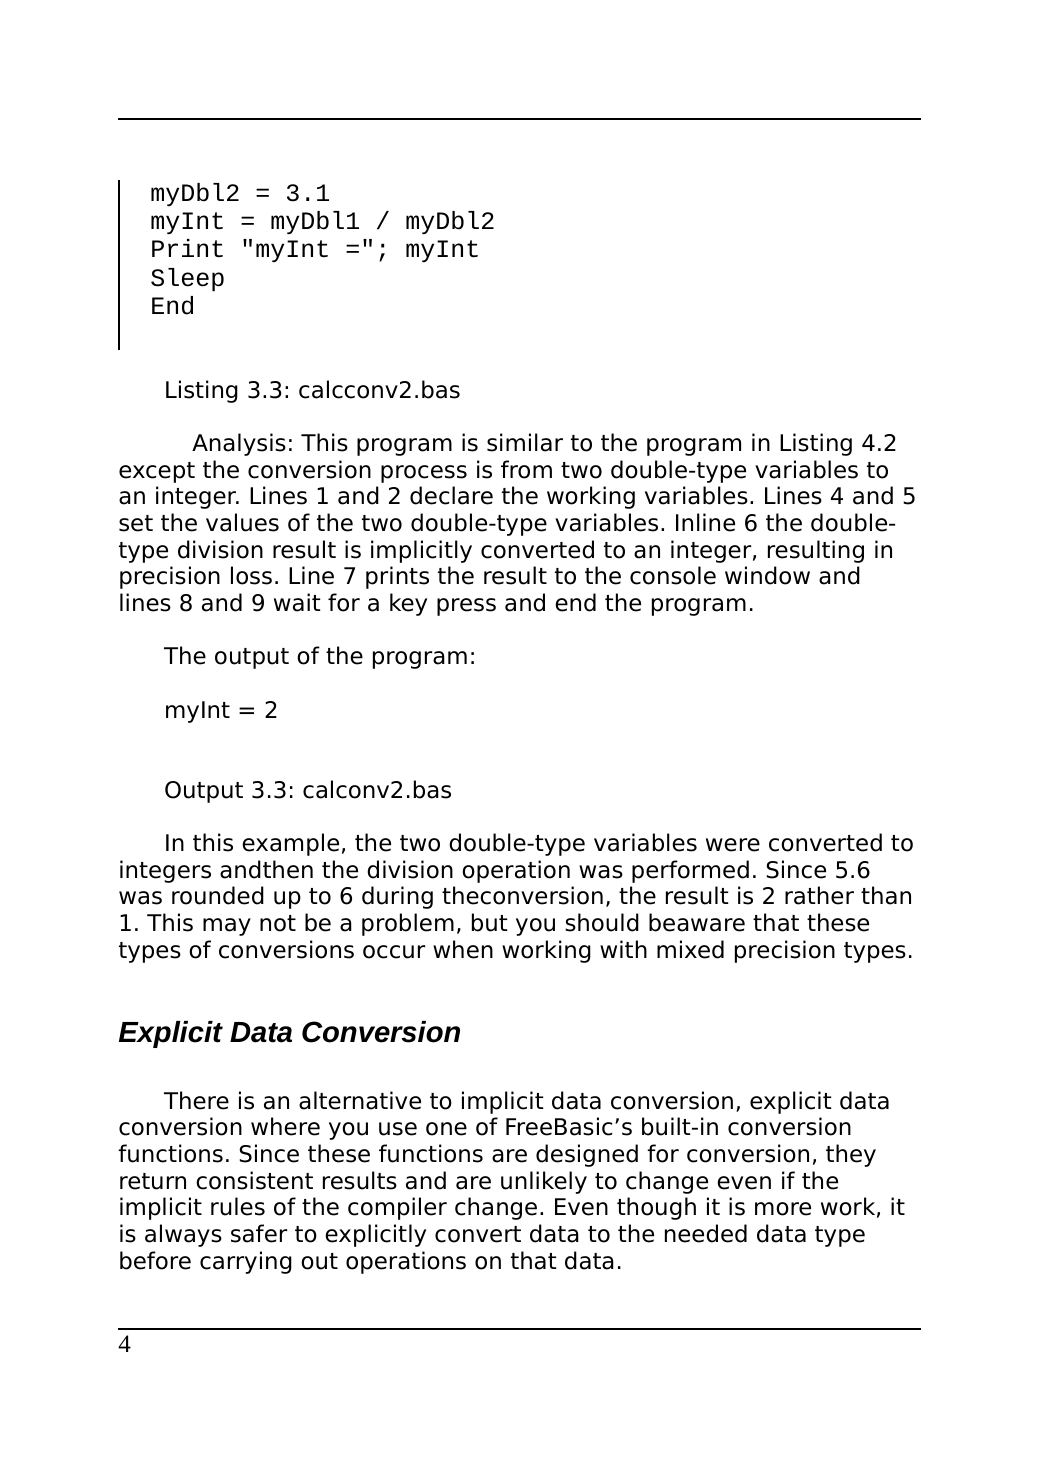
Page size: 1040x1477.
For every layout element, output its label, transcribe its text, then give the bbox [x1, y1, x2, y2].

text Analysis: This program is similar to the program in Listing 4.2 except the conversion process is from two double-type variables to an integer. Lines 1 and 2 declare the working variables. Lines 4 and 5 set the values of the two double-type variables. Inline 6 the double-type division result is implicitly converted to an integer, resulting in precision loss. Line 7 prints the result to the console window and lines 8 and 9 wait for a key press and end the program. [118, 430, 921, 617]
text myInt = 2 [118, 697, 921, 723]
text The output of the program: [118, 643, 921, 670]
text Output 3.3: calconv2.bas [118, 777, 921, 803]
text Print "myInt ="; myInt [120, 237, 921, 265]
text In this example, the two double-type variables were converted to integers andthen the division operation was performed. Since 5.6 was rounded up to 6 during theconversion, the result is 2 rather than 1. This may not be a problem, but you should beaware that these types of conversions occur when working with mixed precision types. [118, 830, 921, 963]
text Listing 3.3: calcconv2.bas [118, 377, 921, 403]
text myInt = myDbl1 / myDbl2 [120, 208, 921, 237]
text There is an alternative to implicit data conversion, explicit data conversion where you use one of FreeBasic’s built-in conversion functions. Since these functions are designed for conversion, they return consistent results and are unlikely to change even if the implicit rules of the compiler change. Even though it is more work, it is always safer to explicitly convert data to the needed data type before carrying out operations on that data. [118, 1088, 921, 1274]
text myDbl2 = 3.1 [120, 180, 921, 208]
subtitle Explicit Data Conversion [118, 1015, 921, 1049]
text End [120, 293, 921, 322]
text Sleep [120, 265, 921, 293]
